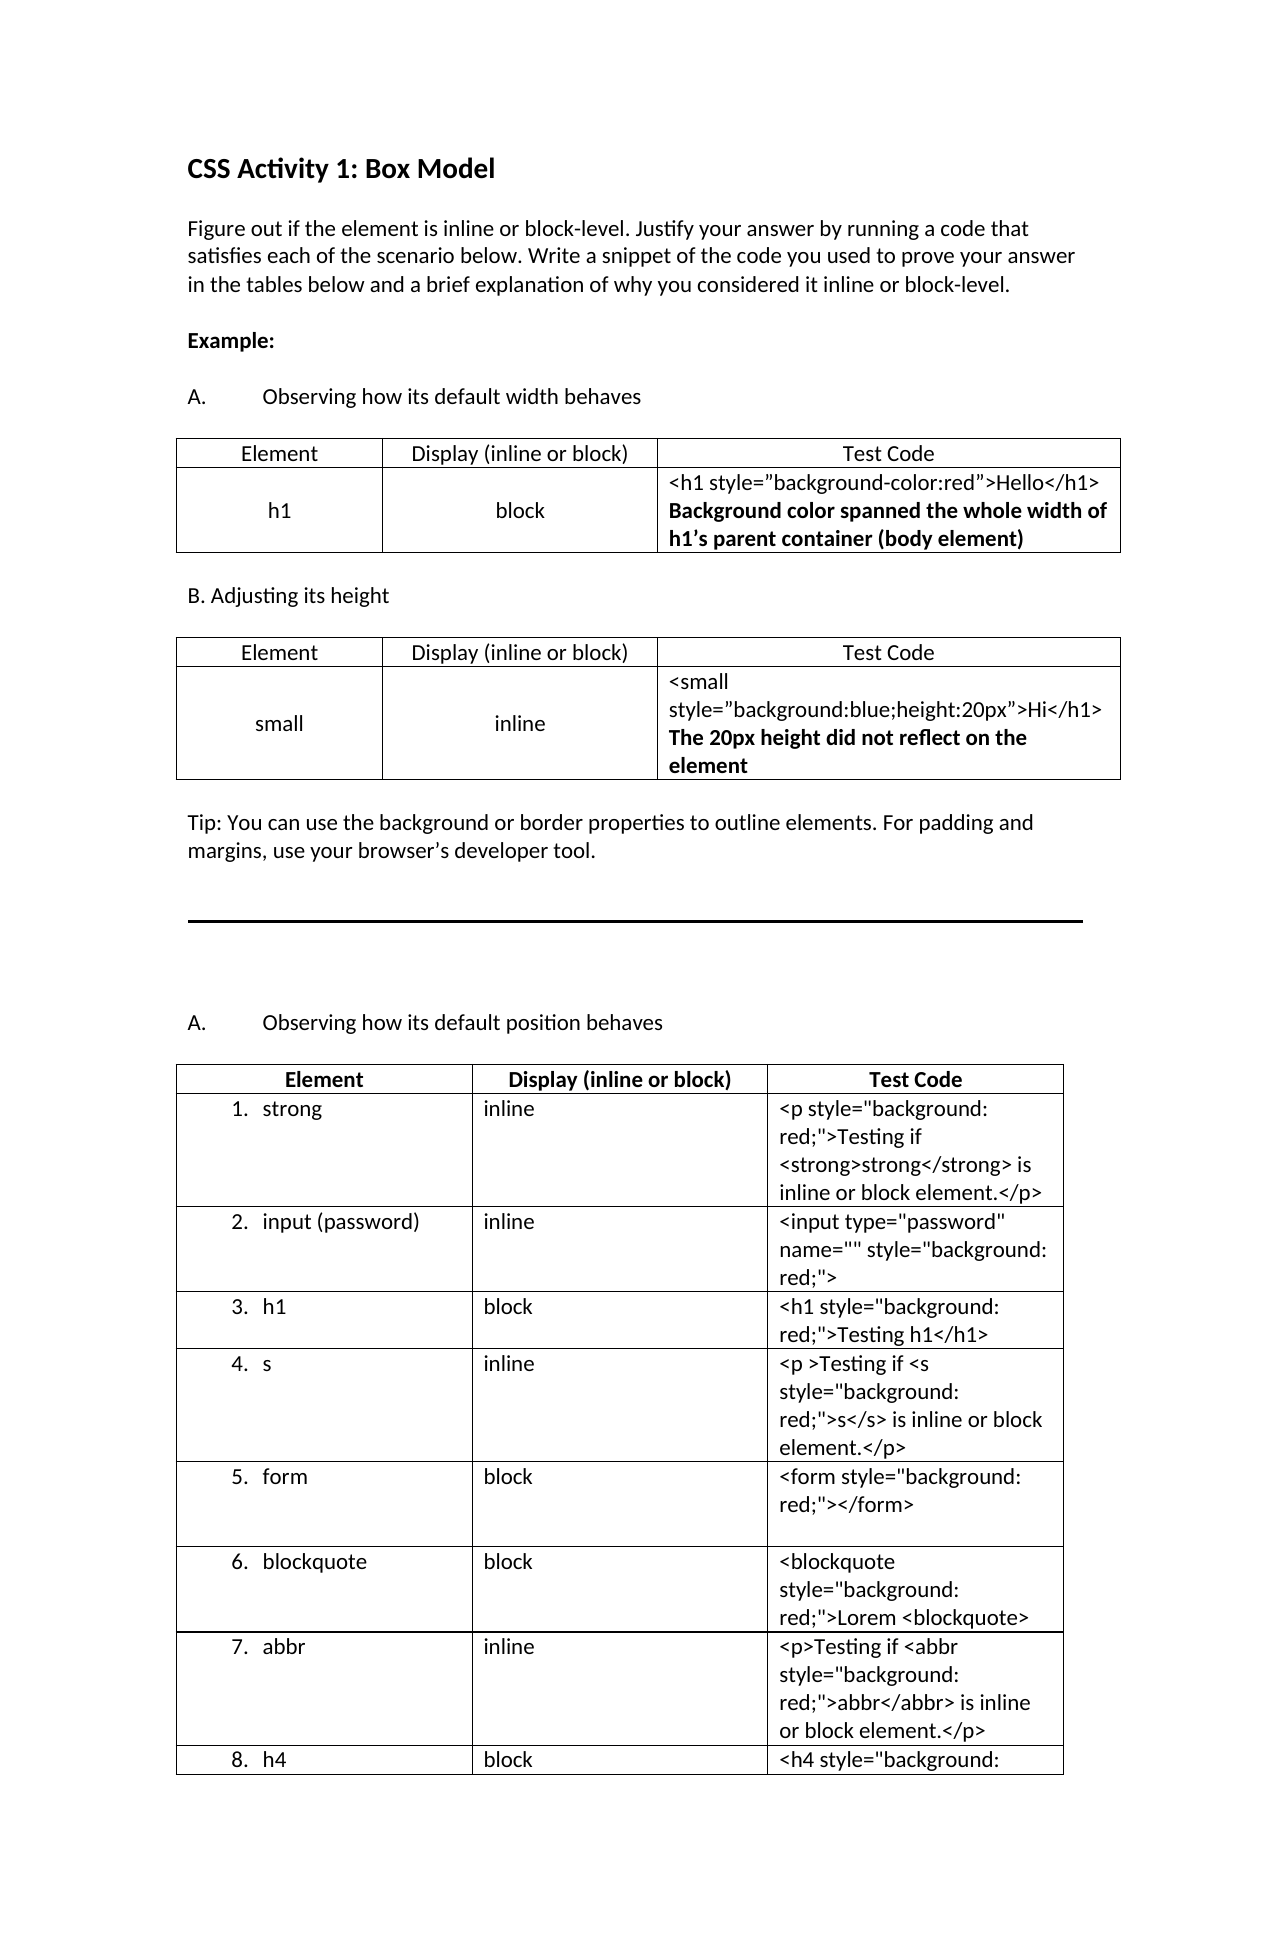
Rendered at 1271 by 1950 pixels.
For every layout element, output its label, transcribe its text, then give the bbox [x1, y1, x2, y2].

table_cell h1 [177, 1292, 472, 1348]
table_header Element [177, 439, 188, 467]
list Observing how its default width behaves [187, 382, 1083, 410]
text Example: [187, 326, 1083, 354]
table_header Test Code [658, 638, 669, 666]
table_header Test Code [1109, 638, 1120, 666]
table_header Test Code [658, 439, 669, 467]
table_cell strong [177, 1094, 472, 1206]
table_cell s [177, 1349, 472, 1461]
table_cell block [383, 468, 657, 552]
table_cell small [177, 667, 382, 779]
table_cell abbr [177, 1633, 472, 1744]
table_header Test Code [768, 1065, 779, 1093]
table_cell <form style="background: red;"></form> [768, 1462, 779, 1546]
table_cell inline [383, 667, 657, 779]
table_cell block [473, 1292, 767, 1348]
table_cell input (password) [177, 1207, 472, 1291]
text CSS Activity 1: Box Model [187, 150, 1083, 186]
table_header Test Code [1109, 439, 1120, 467]
table_cell inline [473, 1207, 767, 1291]
table_cell block [473, 1462, 767, 1546]
table_cell inline [473, 1094, 767, 1206]
table_header Element [371, 439, 382, 467]
list Observing how its default position behaves [187, 1008, 1083, 1036]
table_header Element [461, 1065, 472, 1093]
text B. Adjusting its height [187, 581, 1083, 609]
table_cell blockquote [177, 1547, 472, 1631]
table_cell inline [473, 1349, 767, 1461]
table_cell block [757, 1746, 767, 1773]
table_header Element [177, 1065, 188, 1093]
table_cell h1 [177, 468, 382, 552]
table_header Element [177, 638, 188, 666]
table_cell h4 [461, 1746, 472, 1773]
table_cell block [473, 1746, 483, 1773]
table_cell block [473, 1547, 767, 1631]
table_header Element [371, 638, 382, 666]
table_cell inline [473, 1633, 767, 1744]
table_cell <form style="background: red;"></form> [1053, 1462, 1063, 1546]
text Tip: You can use the background or border properties to outline elements. For padding and margins, use your browser’s developer tool. [187, 808, 1083, 864]
table_cell form [177, 1462, 472, 1546]
text Figure out if the element is inline or block-level. Justify your answer by running a code that satisfies each of the scenario below. Write a snippet of the code you used to prove your answer in the tables below and a brief explanation of why you considered it inline or block-level. [187, 214, 1083, 298]
table_header Test Code [1053, 1065, 1063, 1093]
